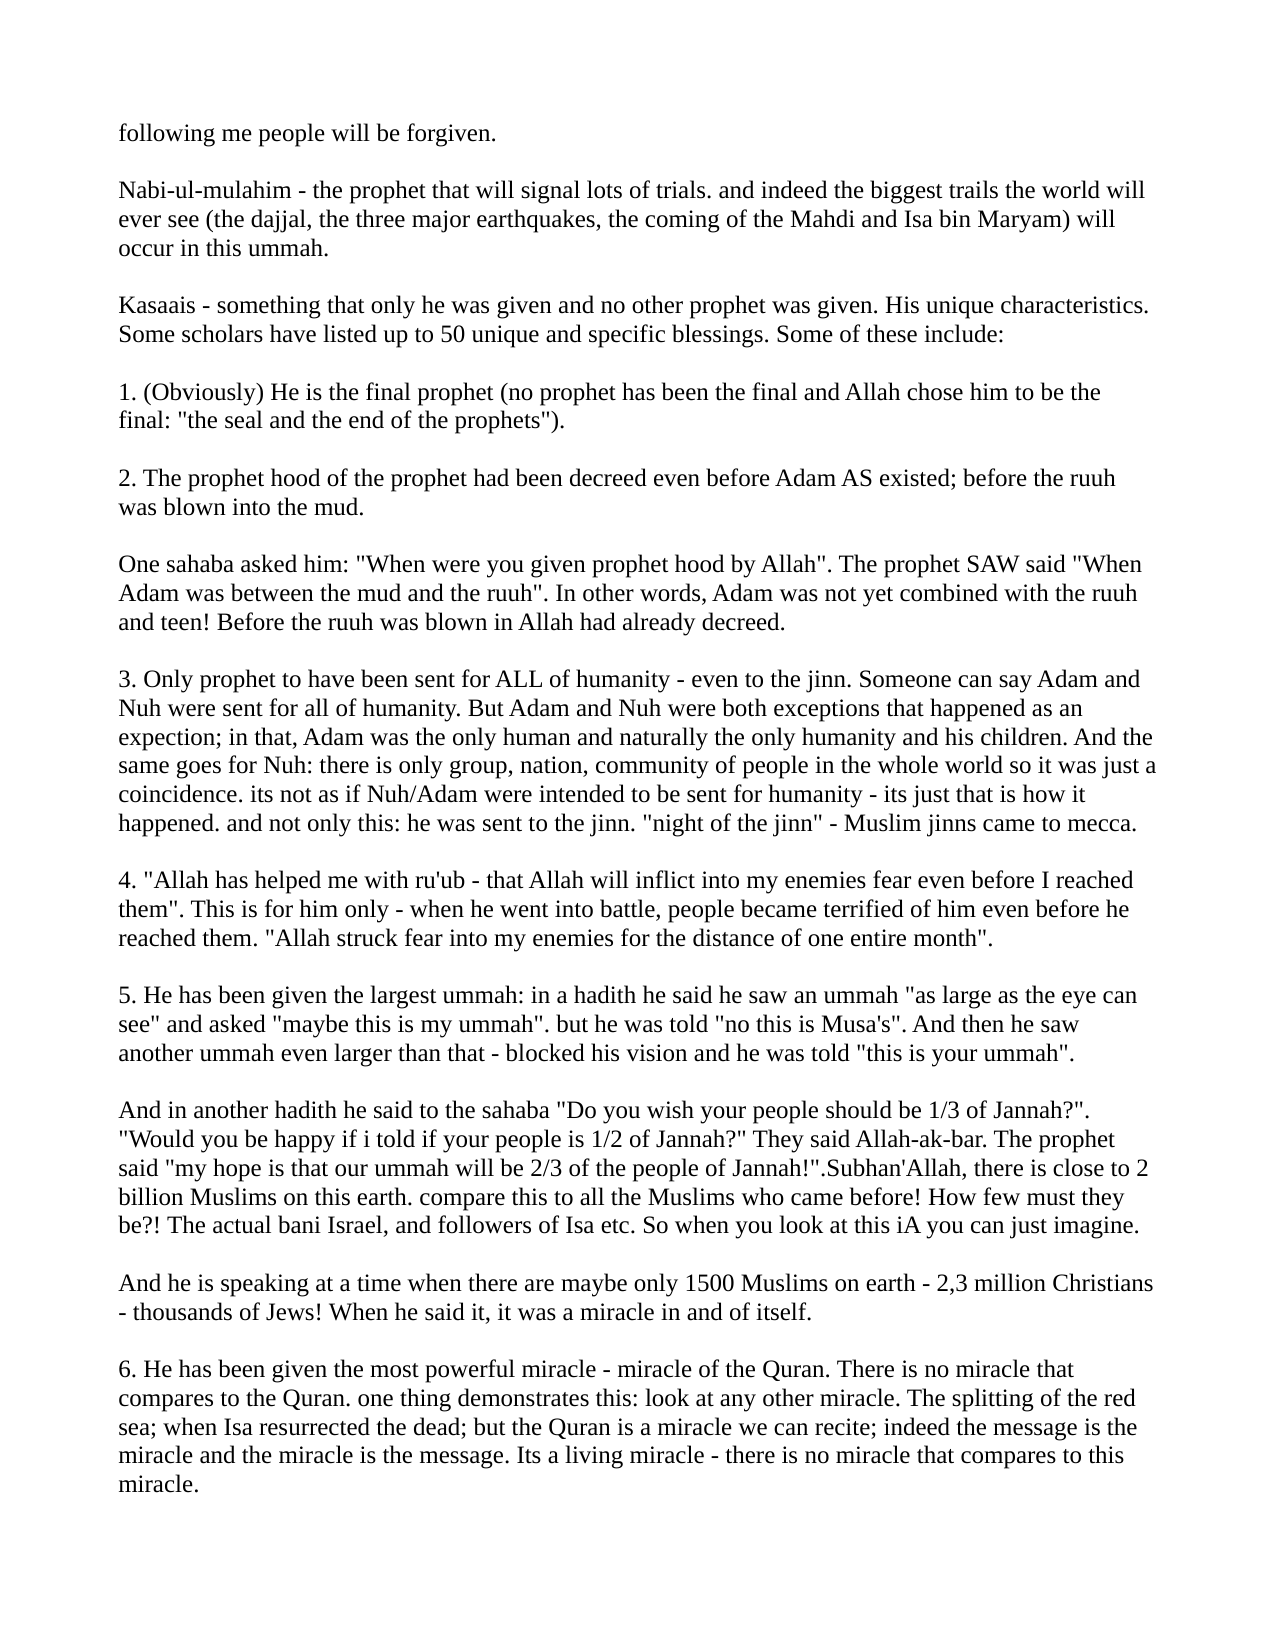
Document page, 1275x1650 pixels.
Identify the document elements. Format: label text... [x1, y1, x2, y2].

text following me people will be forgiven. Nabi-ul-mulahim - the prophet that will signal lots of trials. and indeed the biggest trails the world will ever see (the dajjal, the three major earthquakes, the coming of the Mahdi and Isa bin Maryam) will occur in this ummah. Kasaais - something that only he was given and no other prophet was given. His unique characteristics. Some scholars have listed up to 50 unique and specific blessings. Some of these include: 1. (Obviously) He is the final prophet (no prophet has been the final and Allah chose him to be the final: "the seal and the end of the prophets"). 2. The prophet hood of the prophet had been decreed even before Adam AS existed; before the ruuh was blown into the mud. One sahaba asked him: "When were you given prophet hood by Allah". The prophet SAW said "When Adam was between the mud and the ruuh". In other words, Adam was not yet combined with the ruuh and teen! Before the ruuh was blown in Allah had already decreed. 3. Only prophet to have been sent for ALL of humanity - even to the jinn. Someone can say Adam and Nuh were sent for all of humanity. But Adam and Nuh were both exceptions that happened as an expection; in that, Adam was the only human and naturally the only humanity and his children. And the same goes for Nuh: there is only group, nation, community of people in the whole world so it was just a coincidence. its not as if Nuh/Adam were intended to be sent for humanity - its just that is how it happened. and not only this: he was sent to the jinn. "night of the jinn" - Muslim jinns came to mecca. 4. "Allah has helped me with ru'ub - that Allah will inflict into my enemies fear even before I reached them". This is for him only - when he went into battle, people became terrified of him even before he reached them. "Allah struck fear into my enemies for the distance of one entire month". 5. He has been given the largest ummah: in a hadith he said he saw an ummah "as large as the eye can see" and asked "maybe this is my ummah". but he was told "no this is Musa's". And then he saw another ummah even larger than that - blocked his vision and he was told "this is your ummah". And in another hadith he said to the sahaba "Do you wish your people should be 1/3 of Jannah?". "Would you be happy if i told if your people is 1/2 of Jannah?" They said Allah-ak-bar. The prophet said "my hope is that our ummah will be 2/3 of the people of Jannah!".Subhan'Allah, there is close to 2 billion Muslims on this earth. compare this to all the Muslims who came before! How few must they be?! The actual bani Israel, and followers of Isa etc. So when you look at this iA you can just imagine. And he is speaking at a time when there are maybe only 1500 Muslims on earth - 2,3 million Christians - thousands of Jews! When he said it, it was a miracle in and of itself. 6. He has been given the most powerful miracle - miracle of the Quran. There is no miracle that compares to the Quran. one thing demonstrates this: look at any other miracle. The splitting of the red sea; when Isa resurrected the dead; but the Quran is a miracle we can recite; indeed the message is the miracle and the miracle is the message. Its a living miracle - there is no miracle that compares to this miracle. [118, 118, 1157, 1527]
